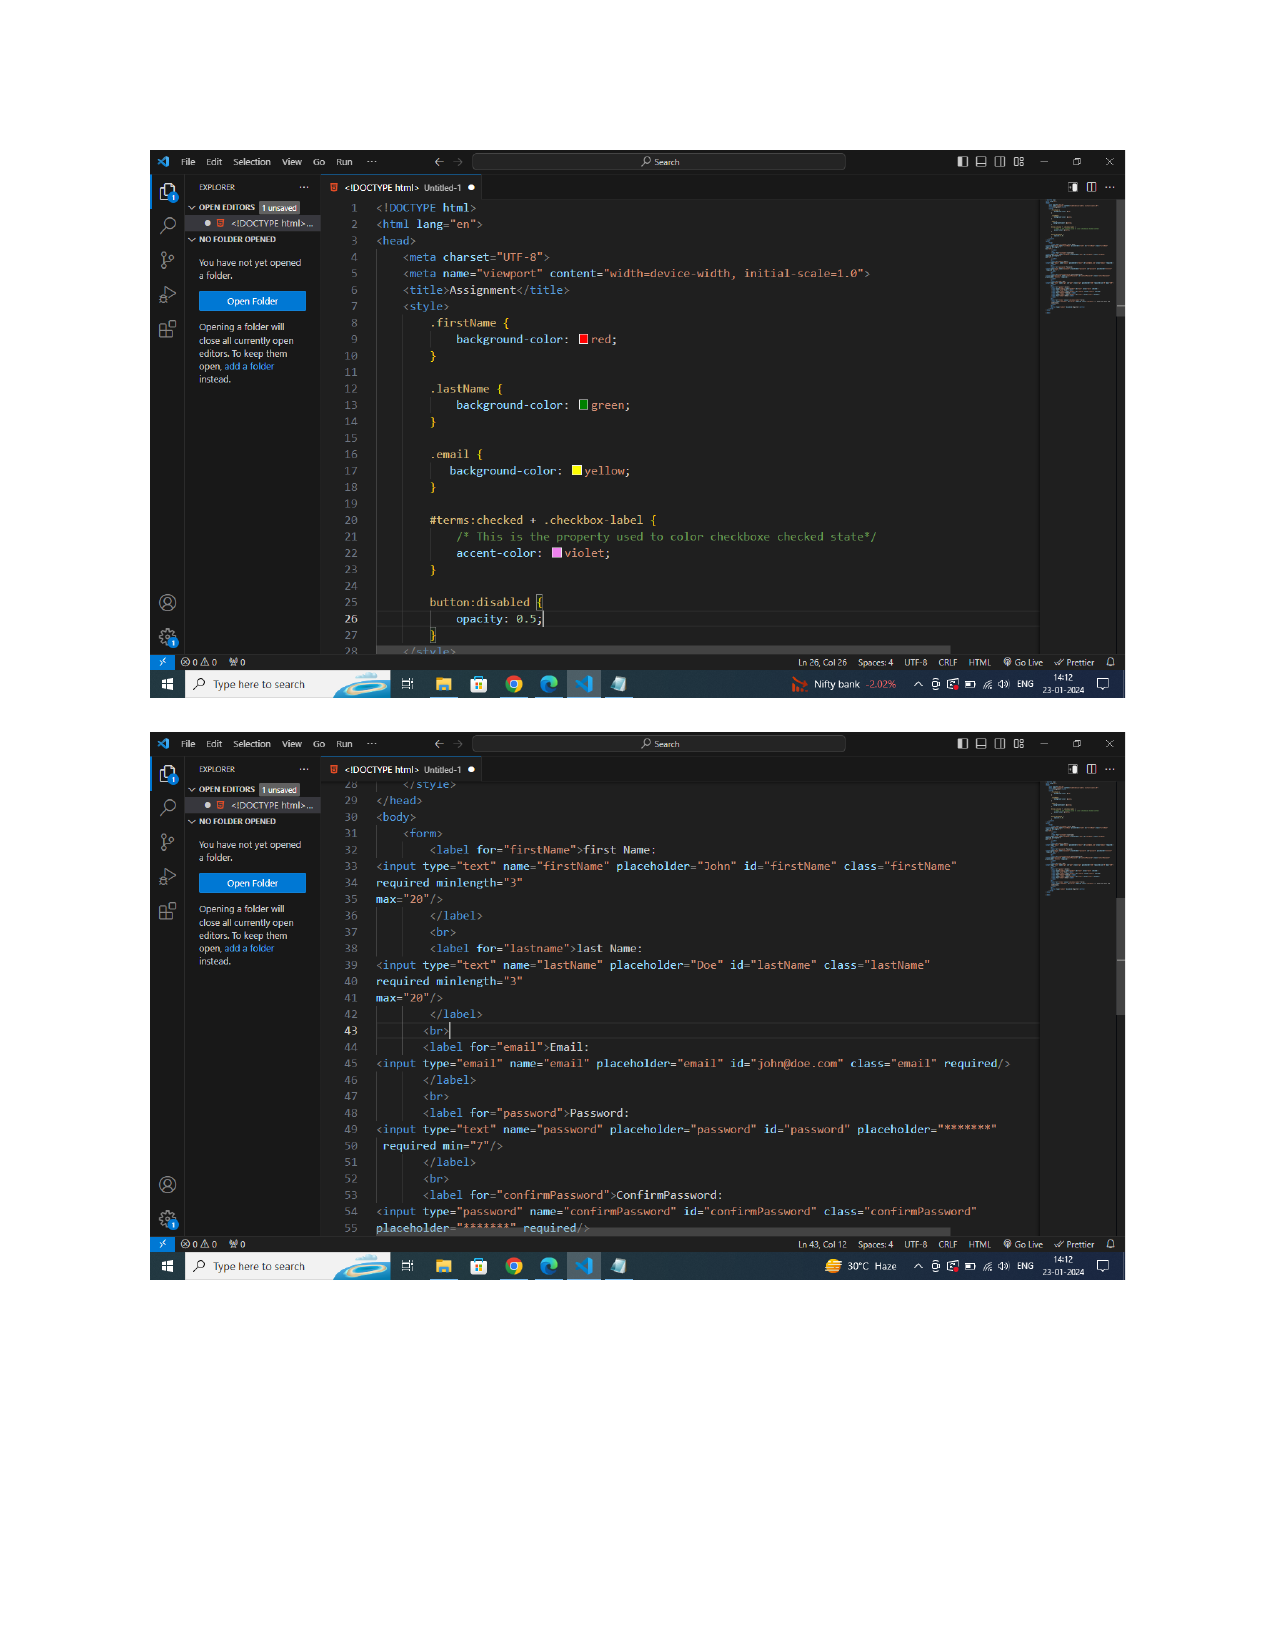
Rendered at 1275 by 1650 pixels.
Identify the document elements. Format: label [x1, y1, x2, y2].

picture [150, 150, 1125, 698]
picture [150, 732, 1125, 1280]
